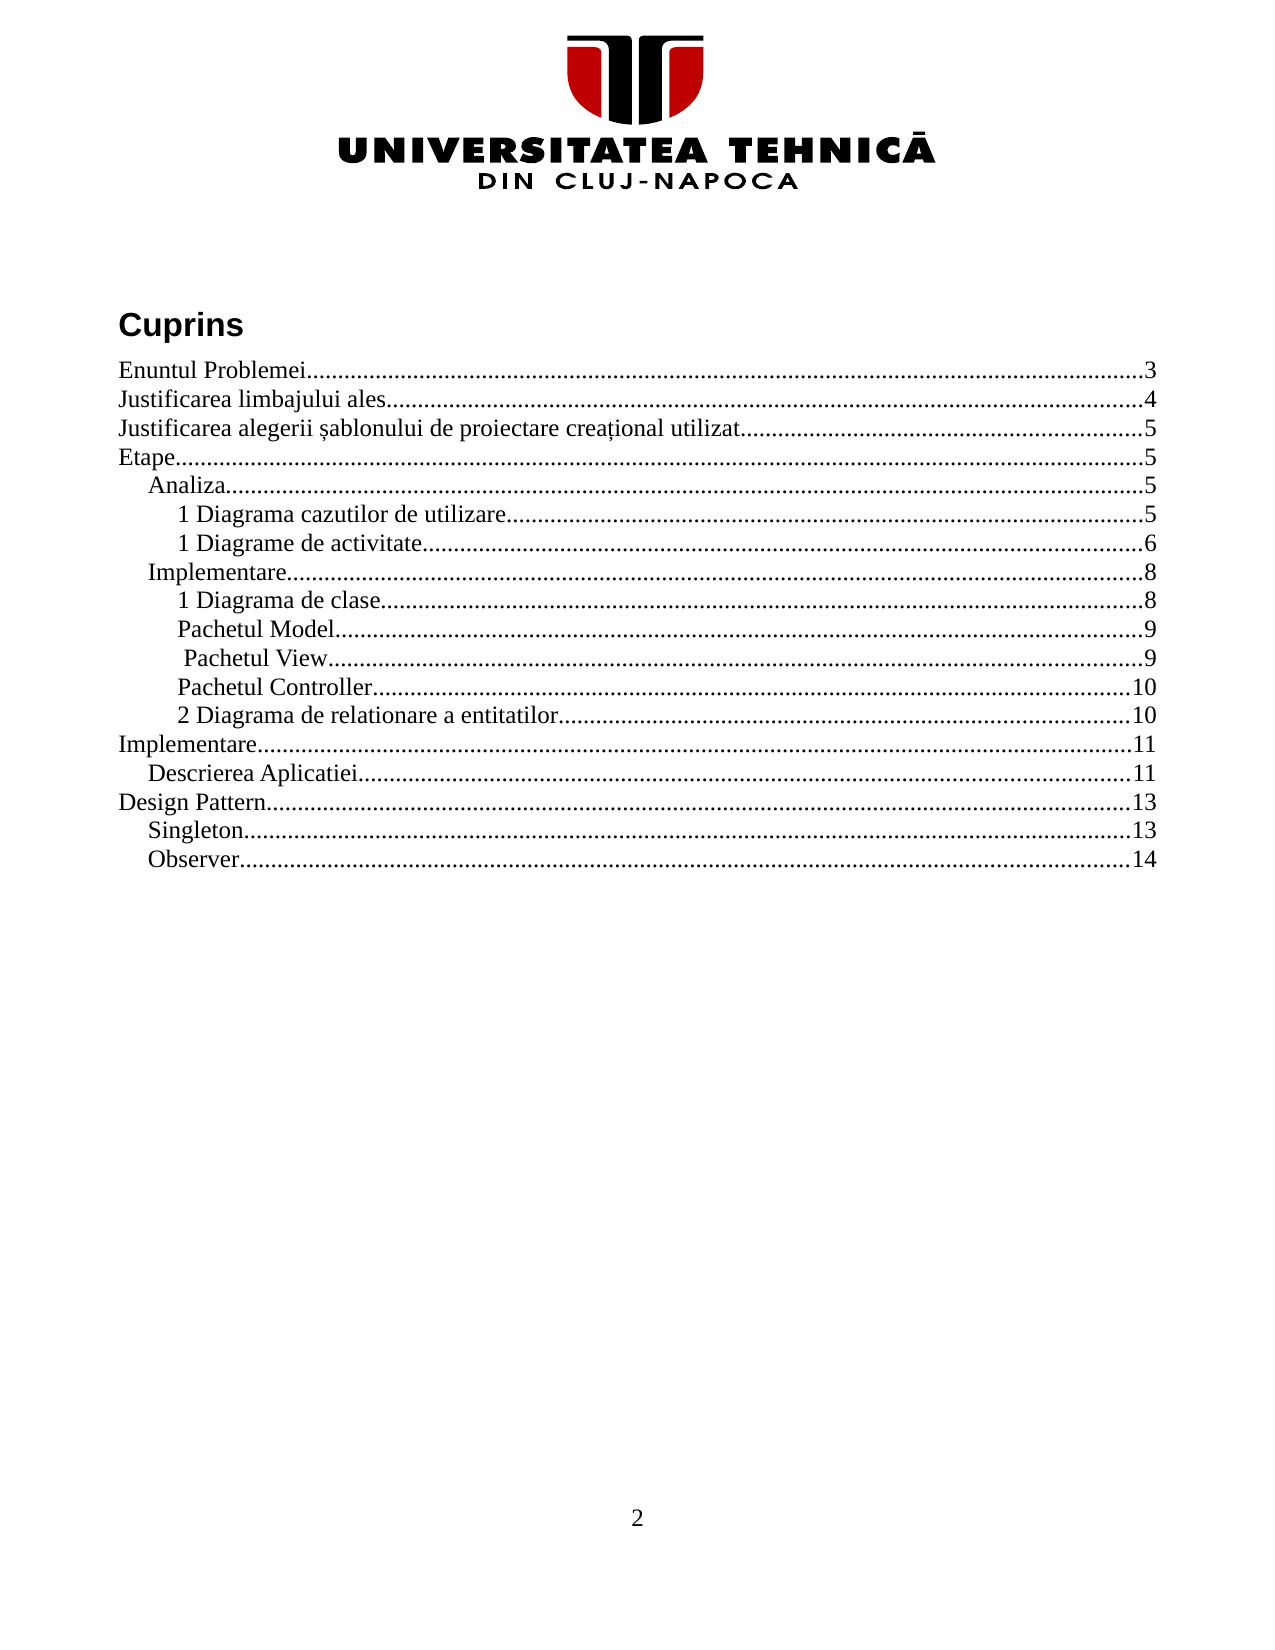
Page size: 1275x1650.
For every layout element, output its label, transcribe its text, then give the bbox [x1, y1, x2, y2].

text Justificarea alegerii șablonului de proiectare creațional utilizat 5 [118, 413, 1157, 442]
text Pachetul Controller 10 [177, 672, 1157, 701]
text Descrierea Aplicatiei 11 [148, 758, 1157, 787]
subtitle Cuprins [118, 304, 1157, 343]
text Design Pattern 13 [118, 787, 1157, 816]
text Pachetul Model 9 [177, 614, 1157, 643]
text Implementare 11 [118, 729, 1157, 758]
text Etape 5 [118, 442, 1157, 471]
text 1 Diagrame de activitate 6 [177, 528, 1157, 557]
text Justificarea limbajului ales 4 [118, 384, 1157, 413]
text Enuntul Problemei 3 [118, 356, 1157, 384]
text Singleton 13 [148, 816, 1157, 844]
text Analiza 5 [148, 471, 1157, 499]
text Pachetul View 9 [177, 643, 1157, 672]
text 1 Diagrama cazutilor de utilizare 5 [177, 499, 1157, 528]
text 2 Diagrama de relationare a entitatilor 10 [177, 701, 1157, 729]
text Observer 14 [148, 844, 1157, 873]
text 1 Diagrama de clase 8 [177, 586, 1157, 614]
text Implementare 8 [148, 557, 1157, 586]
